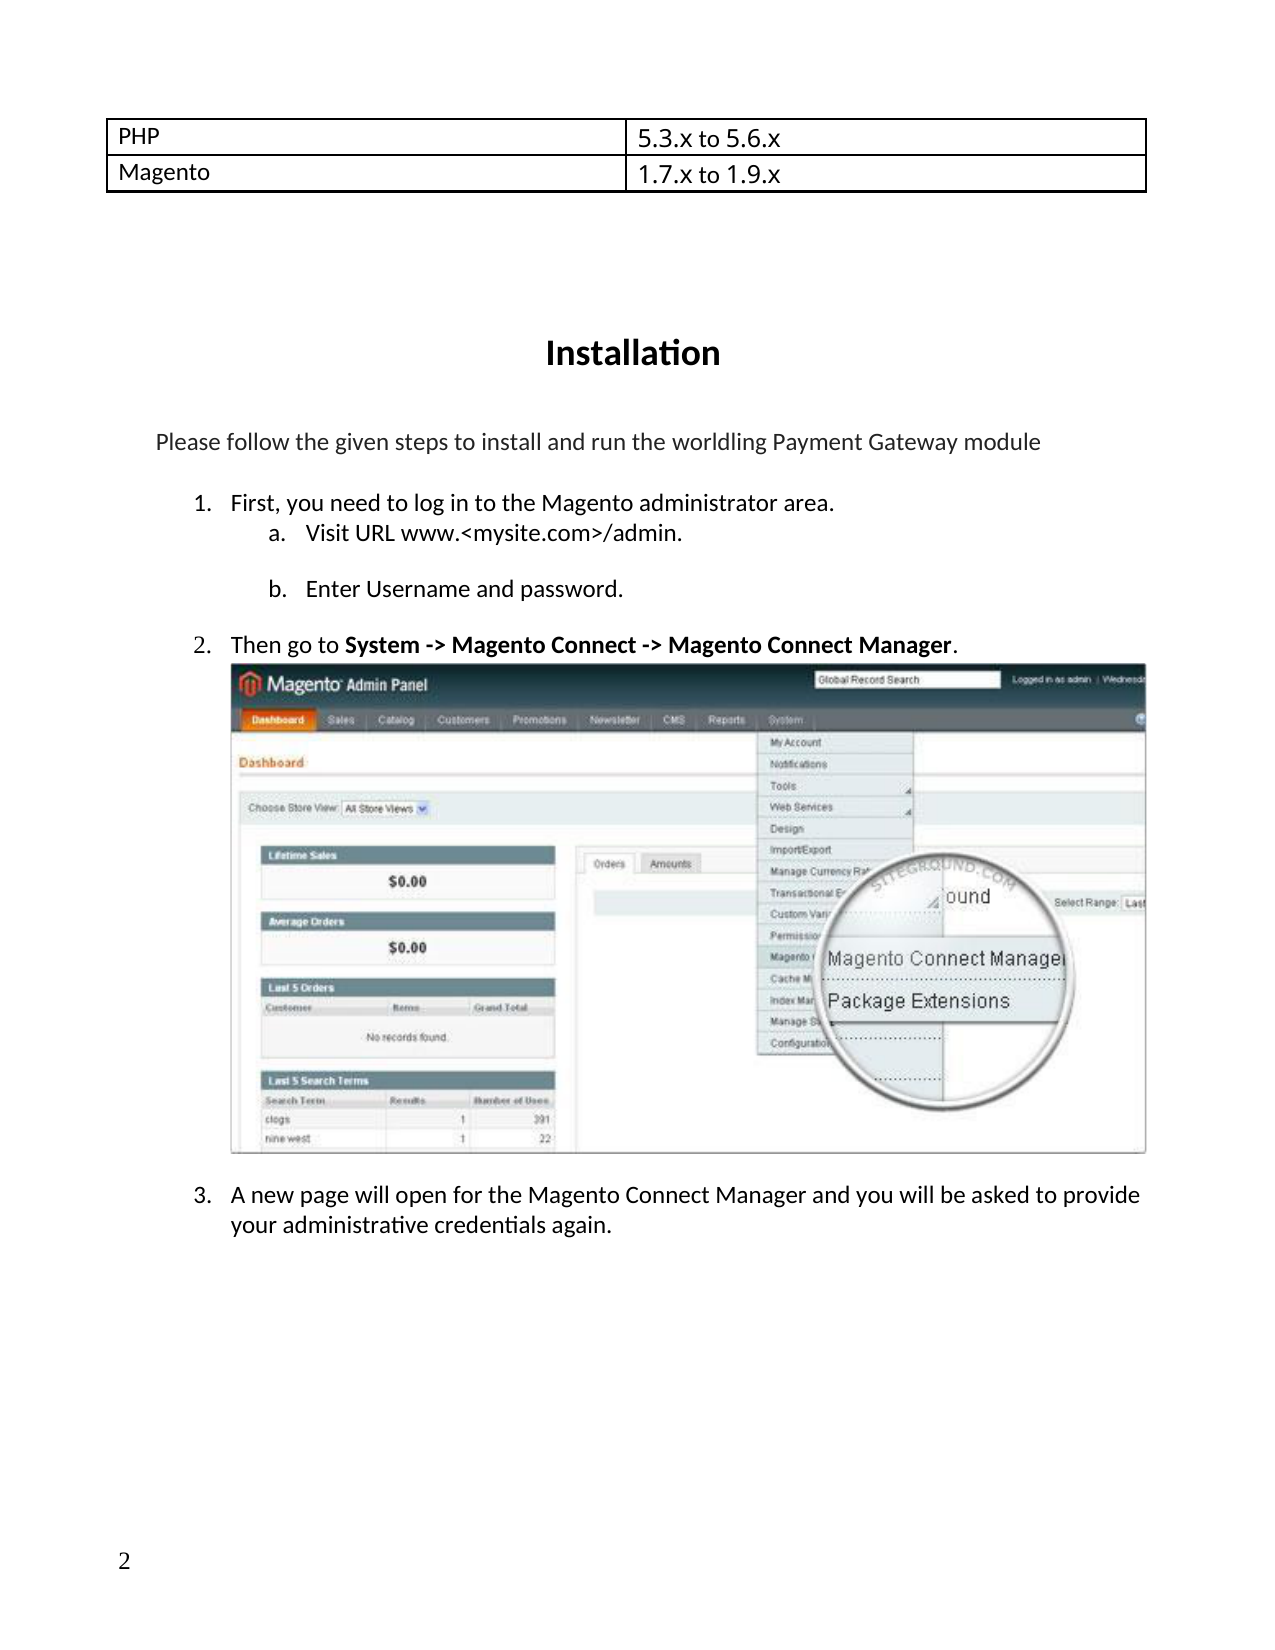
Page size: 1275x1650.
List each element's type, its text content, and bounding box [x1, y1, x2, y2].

table_cell Magento [108, 156, 625, 190]
table_cell 1.7.x to 1.9.x [627, 156, 1145, 190]
list A new page will open for the Magento Connect Manager and you will be asked to provide your administrative credentials again. [193, 1179, 1157, 1240]
picture [230, 663, 1147, 1154]
text Please follow the given steps to install and run the worldling Payment Gateway module [156, 426, 1157, 456]
text Installation [118, 329, 1157, 374]
table_cell 5.3.x to 5.6.x [627, 120, 1145, 154]
list Then go to System -> Magento Connect -> Magento Connect Manager. [193, 629, 1157, 1154]
list First, you need to log in to the Magento administrator area. [193, 487, 1157, 517]
list Visit URL www.<mysite.com>/admin. [268, 517, 1157, 548]
table_cell PHP [108, 120, 625, 154]
list Enter Username and password. [268, 573, 1157, 603]
